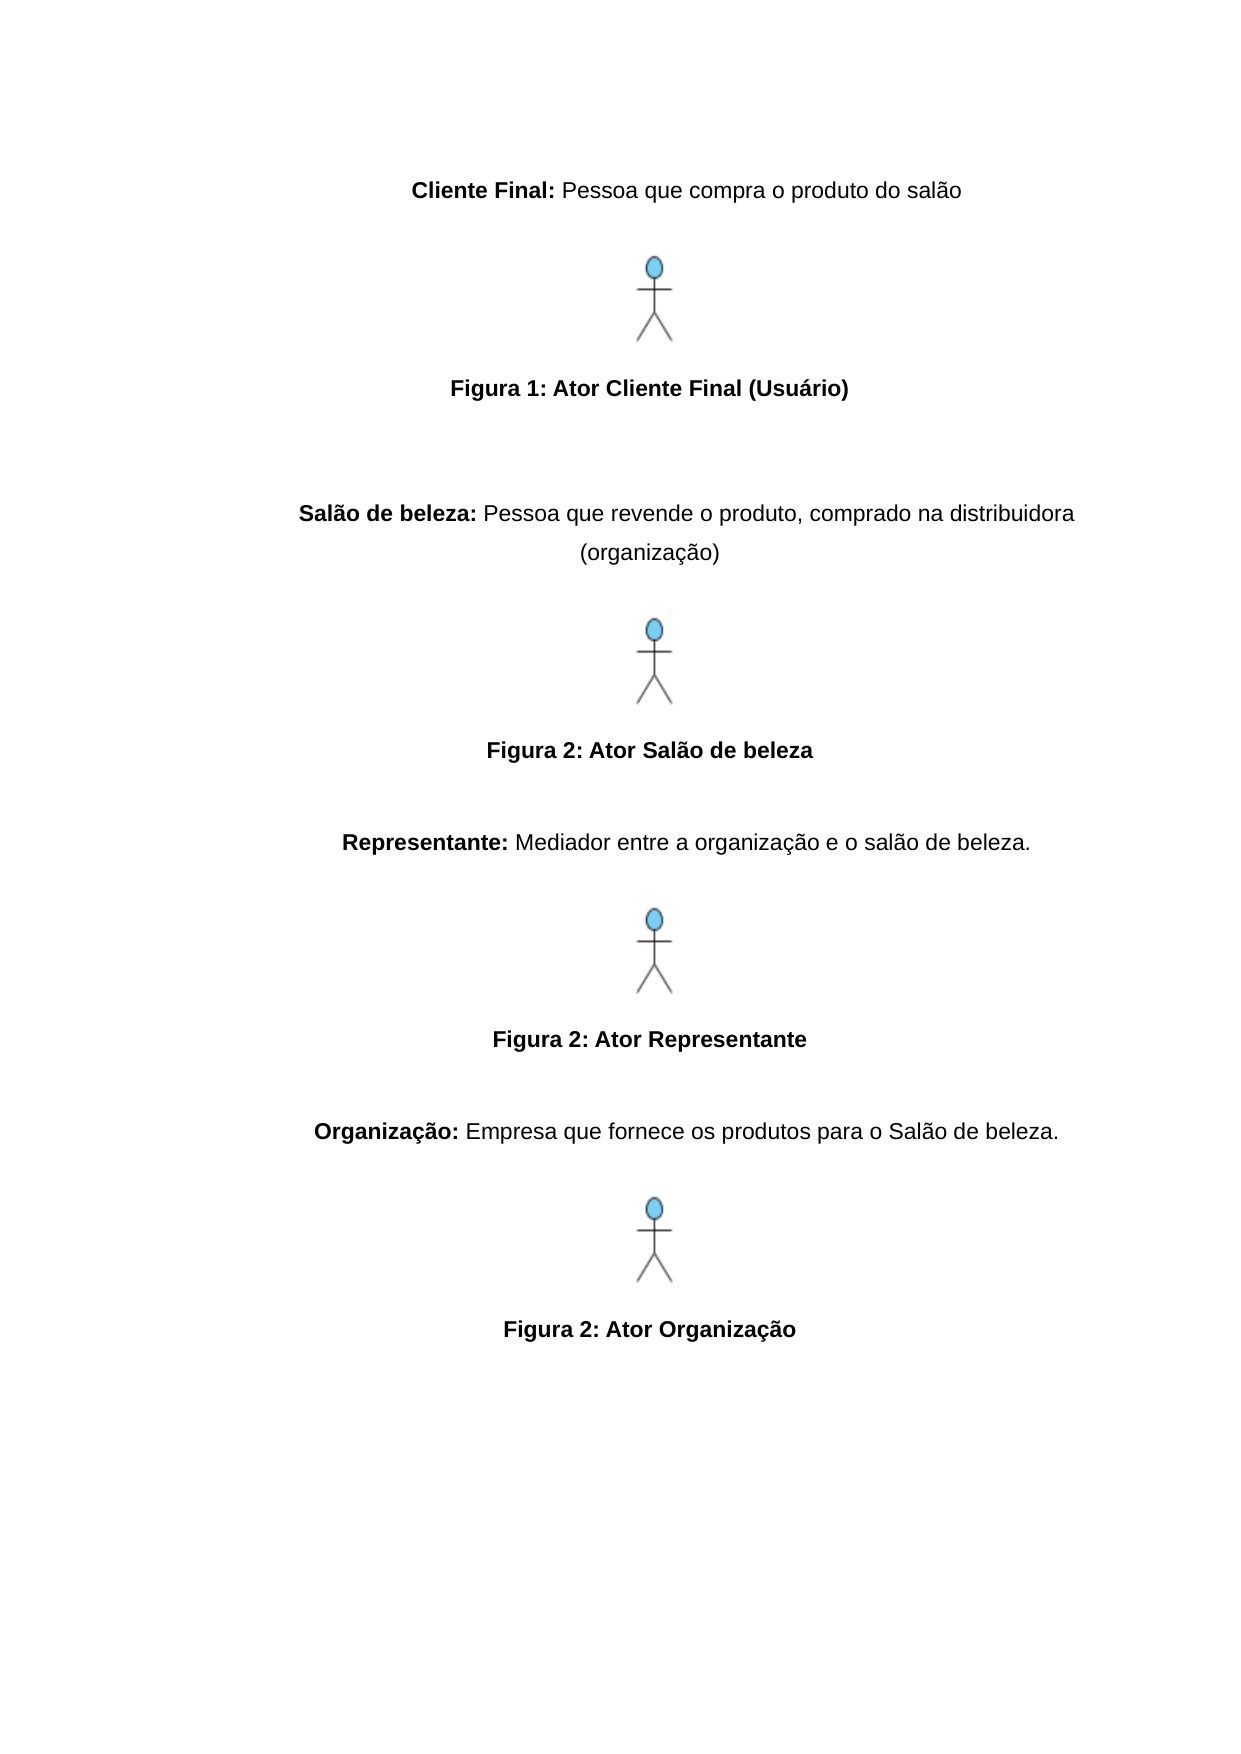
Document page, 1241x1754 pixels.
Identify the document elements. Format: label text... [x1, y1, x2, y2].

text Representante: Mediador entre a organização e o salão de beleza. [177, 828, 1122, 855]
text Salão de beleza: Pessoa que revende o produto, comprado na distribuidora (organização) [177, 500, 1122, 566]
picture [610, 250, 690, 361]
picture [610, 901, 690, 1013]
picture [610, 1190, 690, 1302]
text Figura 1: Ator Cliente Final (Usuário) [177, 375, 1122, 401]
text Organização: Empresa que fornece os produtos para o Salão de beleza. [177, 1118, 1122, 1144]
picture [610, 612, 690, 724]
text Cliente Final: Pessoa que compra o produto do salão [177, 177, 1122, 203]
text Figura 2: Ator Organização [177, 1316, 1122, 1342]
text Figura 2: Ator Representante [177, 1026, 1122, 1053]
text Figura 2: Ator Salão de beleza [177, 737, 1122, 763]
